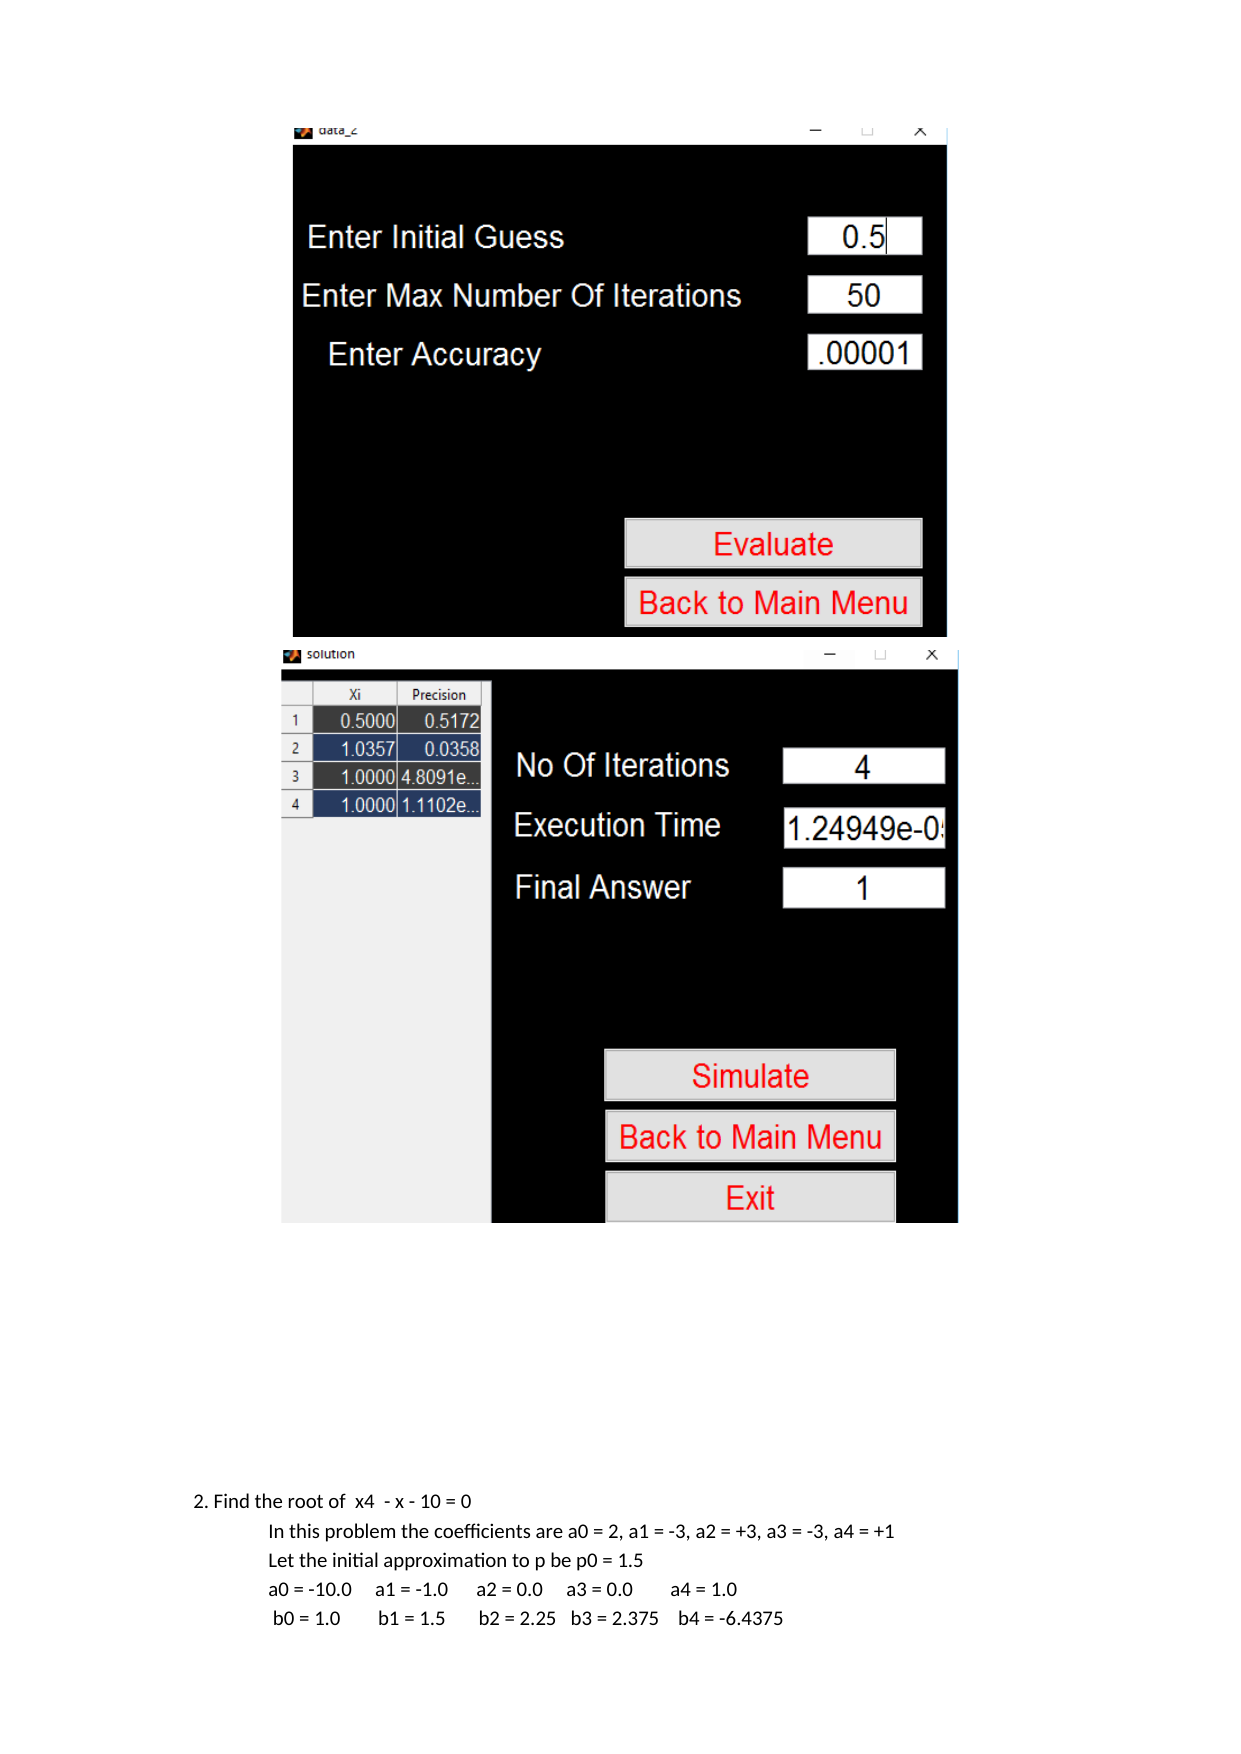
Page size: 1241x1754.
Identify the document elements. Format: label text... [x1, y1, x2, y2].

text a0 = -10.0 a1 = -1.0 a2 = 0.0 a3 = 0.0 a4 = 1.0 [268, 1576, 1122, 1602]
text b0 = 1.0 b1 = 1.5 b2 = 2.25 b3 = 2.375 b4 = -6.4375 [268, 1605, 1122, 1631]
text Let the initial approximation to p be p0 = 1.5 [268, 1547, 1122, 1572]
picture [281, 650, 959, 1223]
text In this problem the coefficients are a0 = 2, a1 = -3, a2 = +3, a3 = -3, a4 = +1 [268, 1518, 1122, 1543]
text 2. Find the root of x4 - x - 10 = 0 [193, 1489, 1122, 1514]
picture [292, 128, 948, 637]
